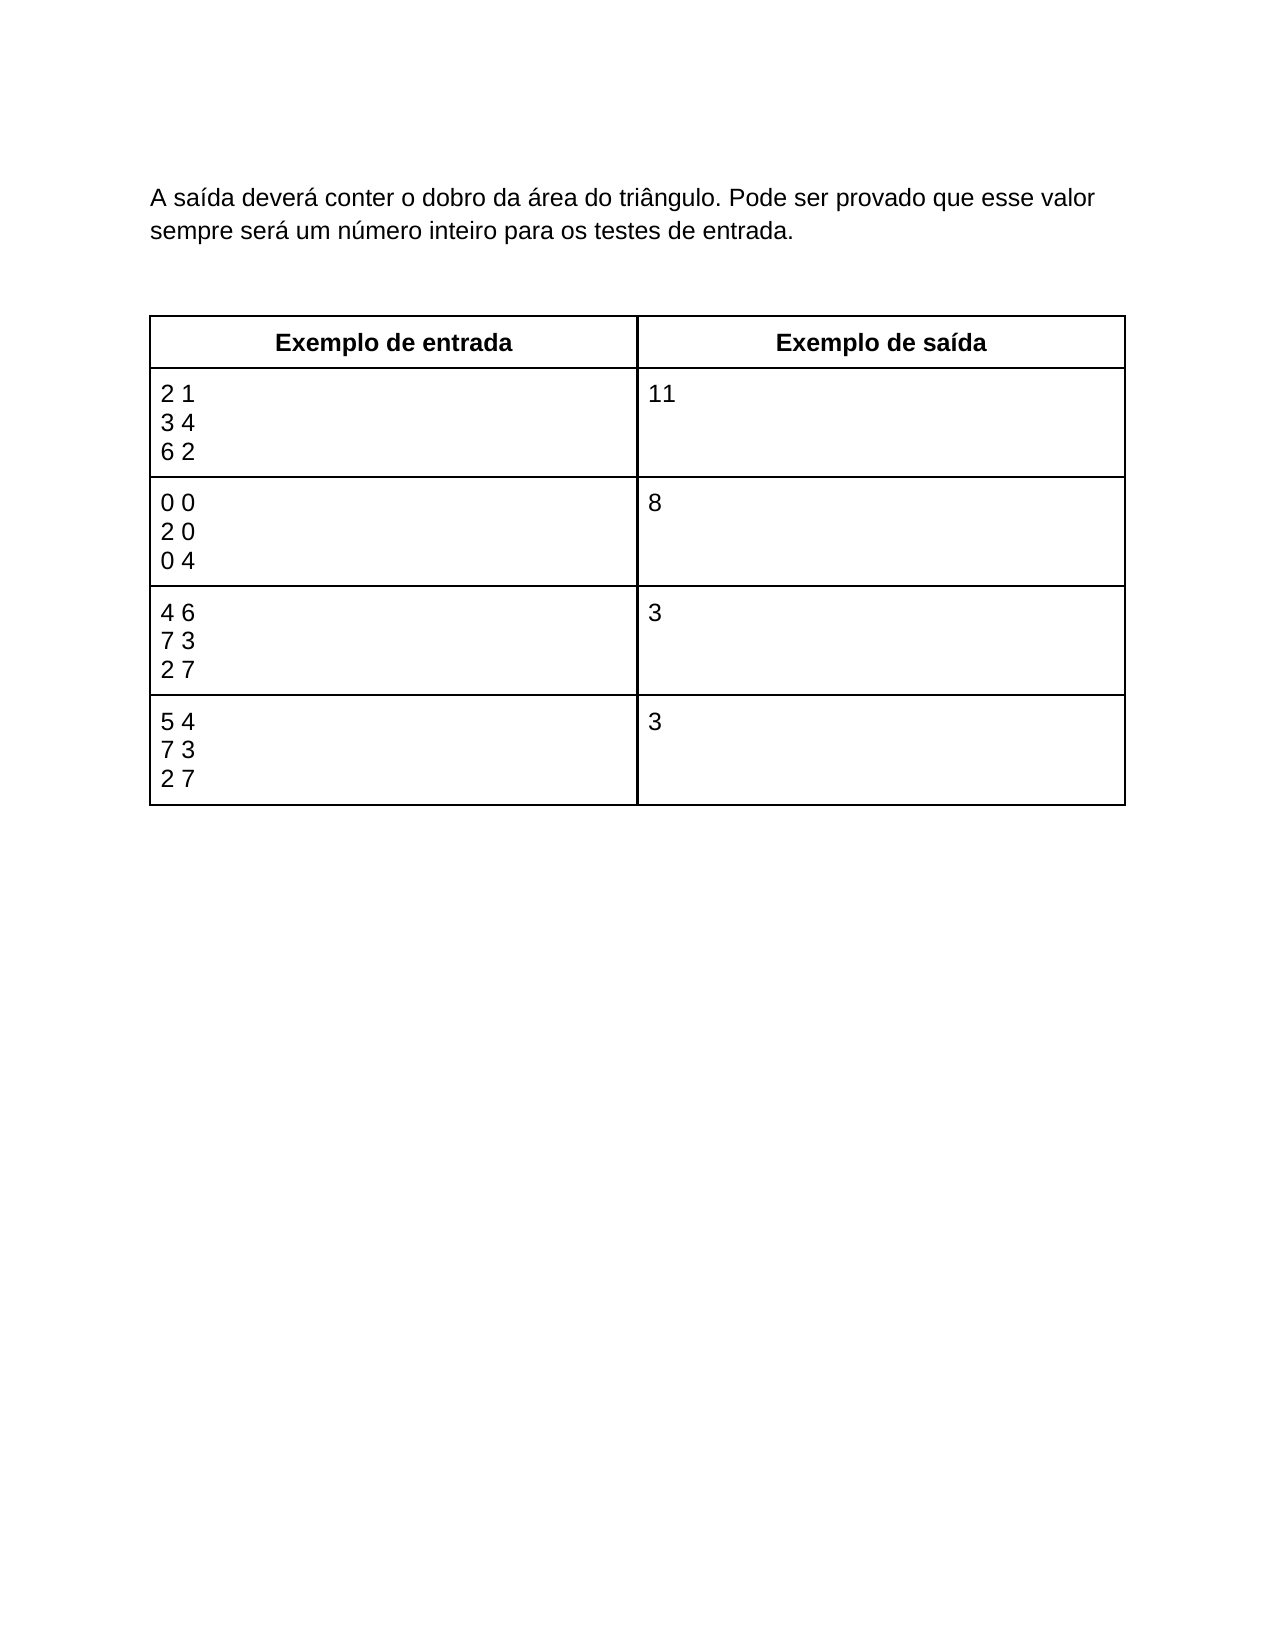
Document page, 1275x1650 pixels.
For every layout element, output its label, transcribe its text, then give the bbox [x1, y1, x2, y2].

table_cell 4 6 7 3 2 7 [151, 587, 636, 694]
table_cell 0 0 2 0 0 4 [151, 478, 636, 585]
table_header Exemplo de entrada [151, 317, 636, 367]
table_cell 2 1 3 4 6 2 [151, 369, 636, 476]
table_cell 11 [639, 369, 1124, 476]
text A saída deverá conter o dobro da área do triângulo. Pode ser provado que esse valor sempre será um número inteiro para os testes de entrada. [150, 183, 1125, 245]
table_cell 5 4 7 3 2 7 [151, 696, 636, 803]
table_cell 3 [639, 696, 1124, 803]
table_header Exemplo de saída [639, 317, 1124, 367]
table_cell 3 [639, 587, 1124, 694]
table_cell 8 [639, 478, 1124, 585]
